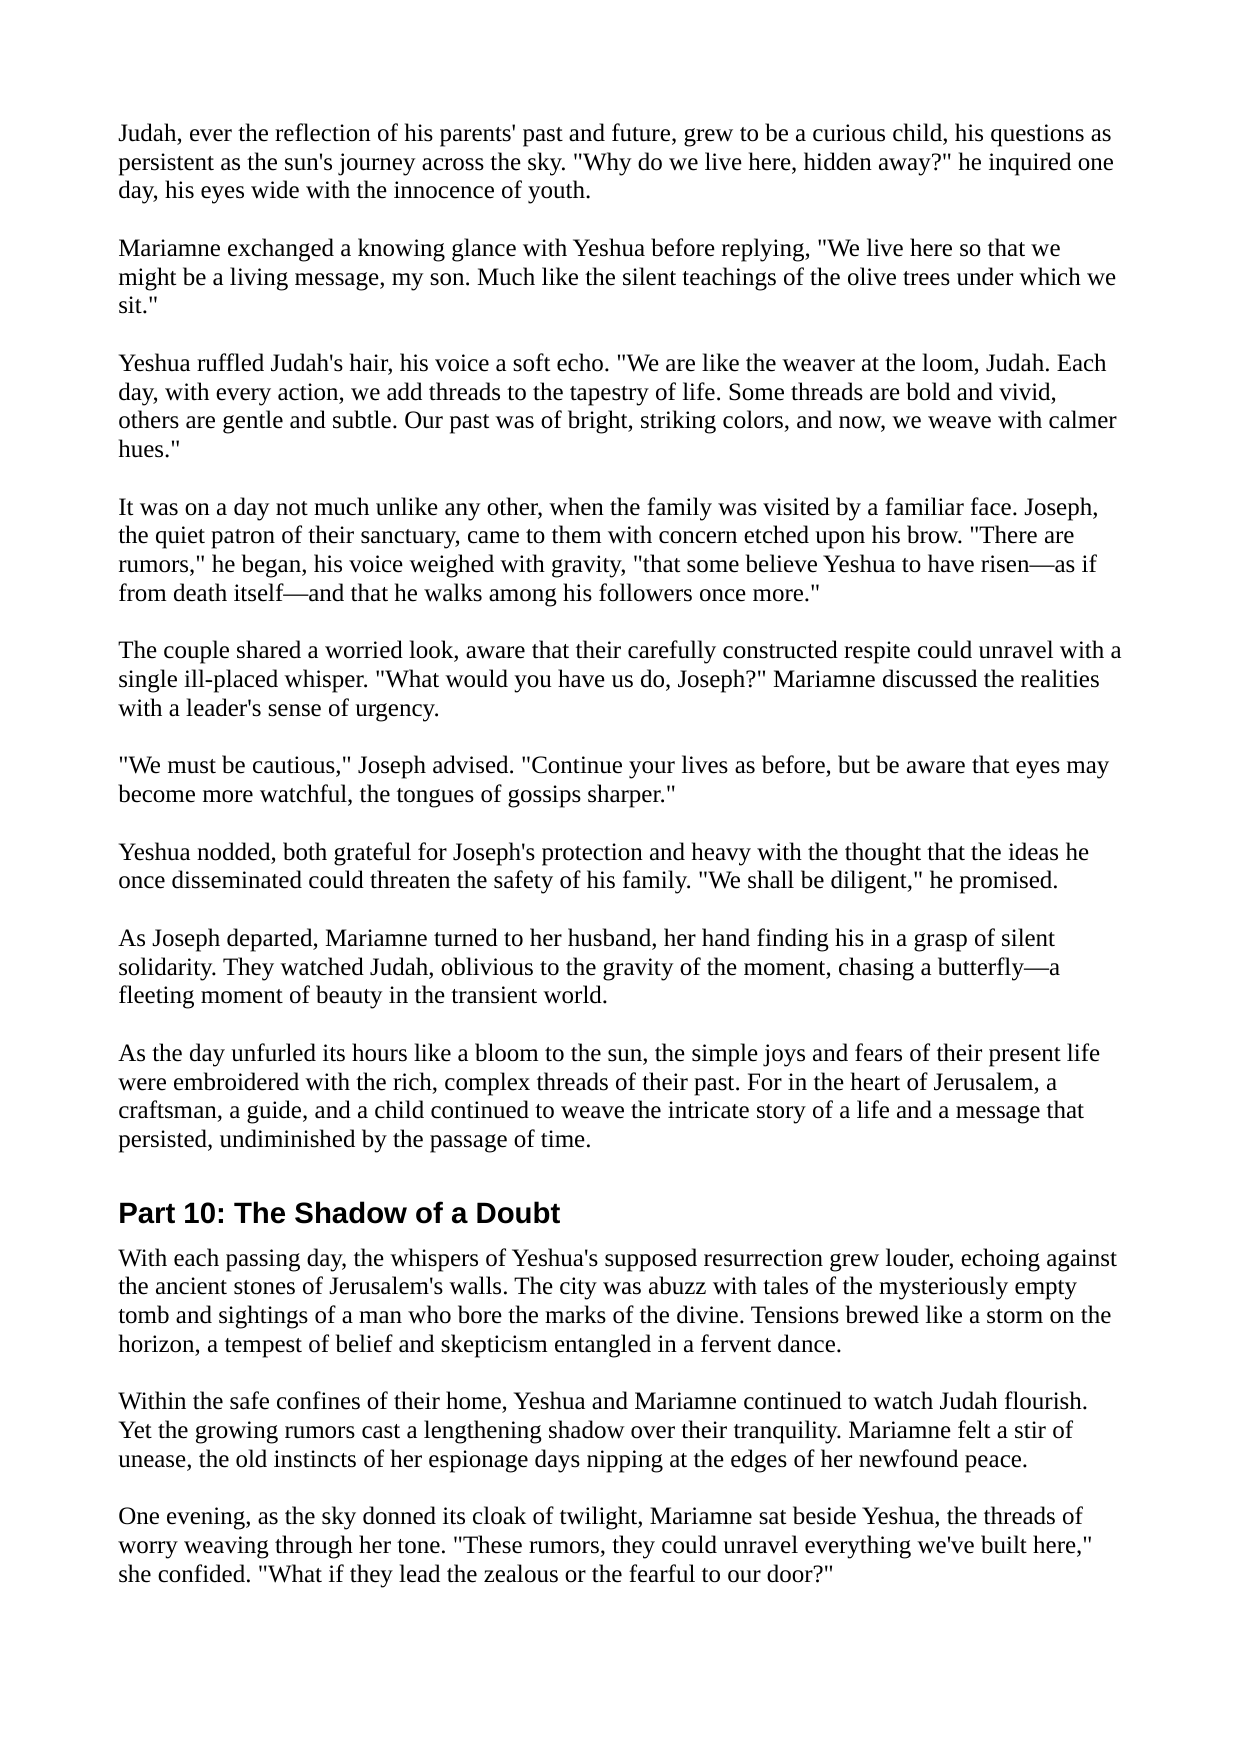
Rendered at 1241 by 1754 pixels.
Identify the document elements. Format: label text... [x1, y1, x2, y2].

text With each passing day, the whispers of Yeshua's supposed resurrection grew louder, echoing against the ancient stones of Jerusalem's walls. The city was abuzz with tales of the mysteriously empty tomb and sightings of a man who bore the marks of the divine. Tensions brewed like a storm on the horizon, a tempest of belief and skepticism entangled in a fervent dance. [118, 1243, 1122, 1358]
text Judah, ever the reflection of his parents' past and future, grew to be a curious child, his questions as persistent as the sun's journey across the sky. "Why do we live here, hidden away?" he inquired one day, his eyes wide with the innocence of youth. [118, 118, 1122, 204]
text It was on a day not much unlike any other, when the family was visited by a familiar face. Joseph, the quiet patron of their sanctuary, came to them with concern etched upon his brow. "There are rumors," he began, his voice weighed with gravity, "that some believe Yeshua to have risen—as if from death itself—and that he walks among his followers once more." [118, 492, 1122, 607]
text One evening, as the sky donned its cloak of twilight, Mariamne sat beside Yeshua, the threads of worry weaving through her tone. "These rumors, they could unravel everything we've built here," she confided. "What if they lead the zealous or the fearful to our door?" [118, 1501, 1122, 1588]
text The couple shared a worried look, aware that their carefully constructed respite could unravel with a single ill-placed whisper. "What would you have us do, Joseph?" Mariamne discussed the realities with a leader's sense of urgency. [118, 636, 1122, 722]
text Mariamne exchanged a knowing glance with Yeshua before replying, "We live here so that we might be a living message, my son. Much like the silent teachings of the olive trees under which we sit." [118, 233, 1122, 319]
text As the day unfurled its hours like a bloom to the sun, the simple joys and fears of their present life were embroidered with the rich, complex threads of their past. For in the heart of Jerusalem, a craftsman, a guide, and a child continued to weave the intricate story of a life and a message that persisted, undiminished by the passage of time. [118, 1038, 1122, 1153]
text "We must be cautious," Joseph advised. "Continue your lives as before, but be aware that eyes may become more watchful, the tongues of gossips sharper." [118, 751, 1122, 808]
text Within the safe confines of their home, Yeshua and Mariamne continued to watch Judah flourish. Yet the growing rumors cast a lengthening shadow over their tranquility. Mariamne felt a stir of unease, the old instincts of her espionage days nipping at the edges of her newfound peace. [118, 1386, 1122, 1473]
subtitle Part 10: The Shadow of a Doubt [118, 1196, 1122, 1230]
text As Joseph departed, Mariamne turned to her husband, her hand finding his in a grasp of silent solidarity. They watched Judah, oblivious to the gravity of the moment, chasing a butterfly—a fleeting moment of beauty in the transient world. [118, 923, 1122, 1009]
text Yeshua nodded, both grateful for Joseph's protection and heavy with the thought that the ideas he once disseminated could threaten the safety of his family. "We shall be diligent," he promised. [118, 837, 1122, 894]
text Yeshua ruffled Judah's hair, his voice a soft echo. "We are like the weaver at the loom, Judah. Each day, with every action, we add threads to the tapestry of life. Some threads are bold and vivid, others are gentle and subtle. Our past was of bright, striking colors, and now, we weave with calmer hues." [118, 348, 1122, 463]
